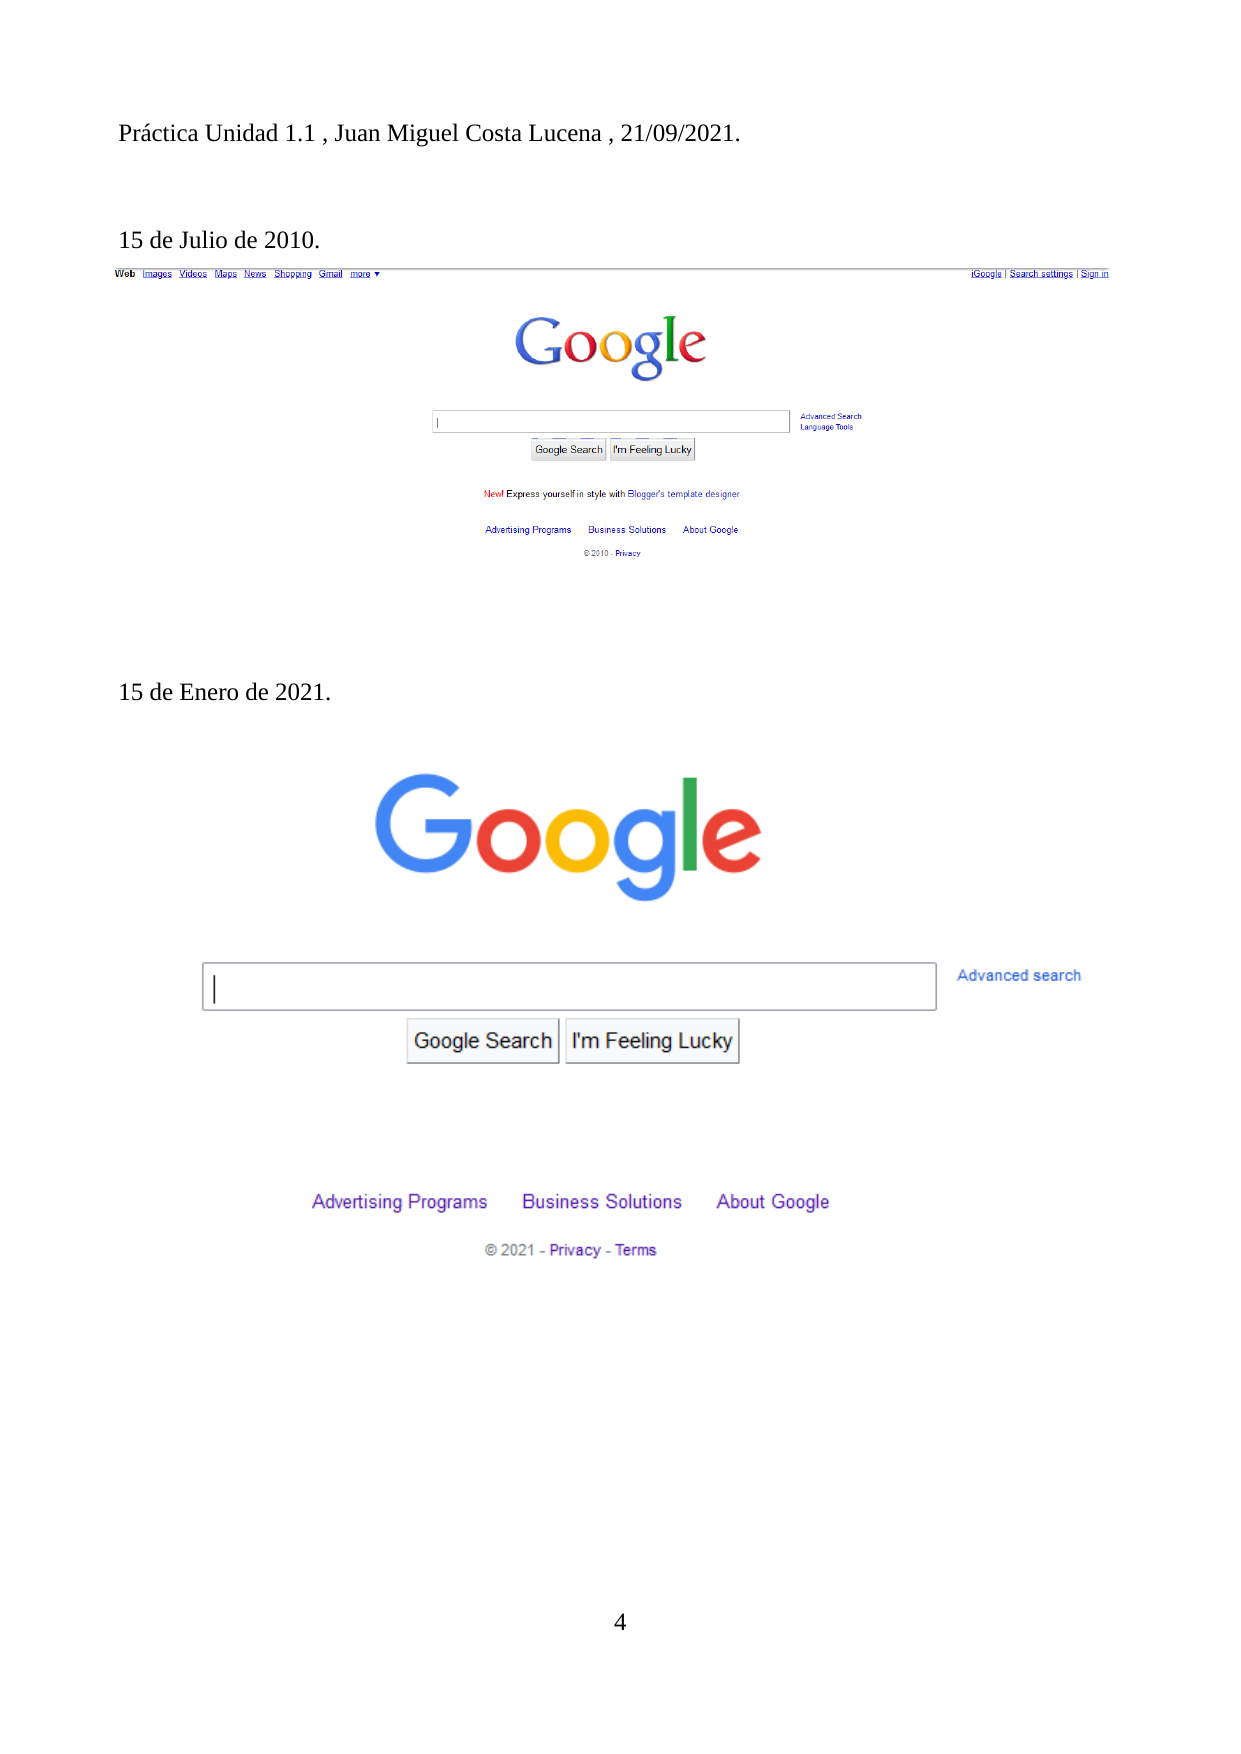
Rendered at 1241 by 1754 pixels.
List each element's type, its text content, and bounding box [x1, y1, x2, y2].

picture [118, 725, 1123, 1290]
picture [109, 268, 1114, 573]
text 15 de Julio de 2010. [118, 225, 1122, 254]
text 15 de Enero de 2021. [118, 677, 1122, 705]
